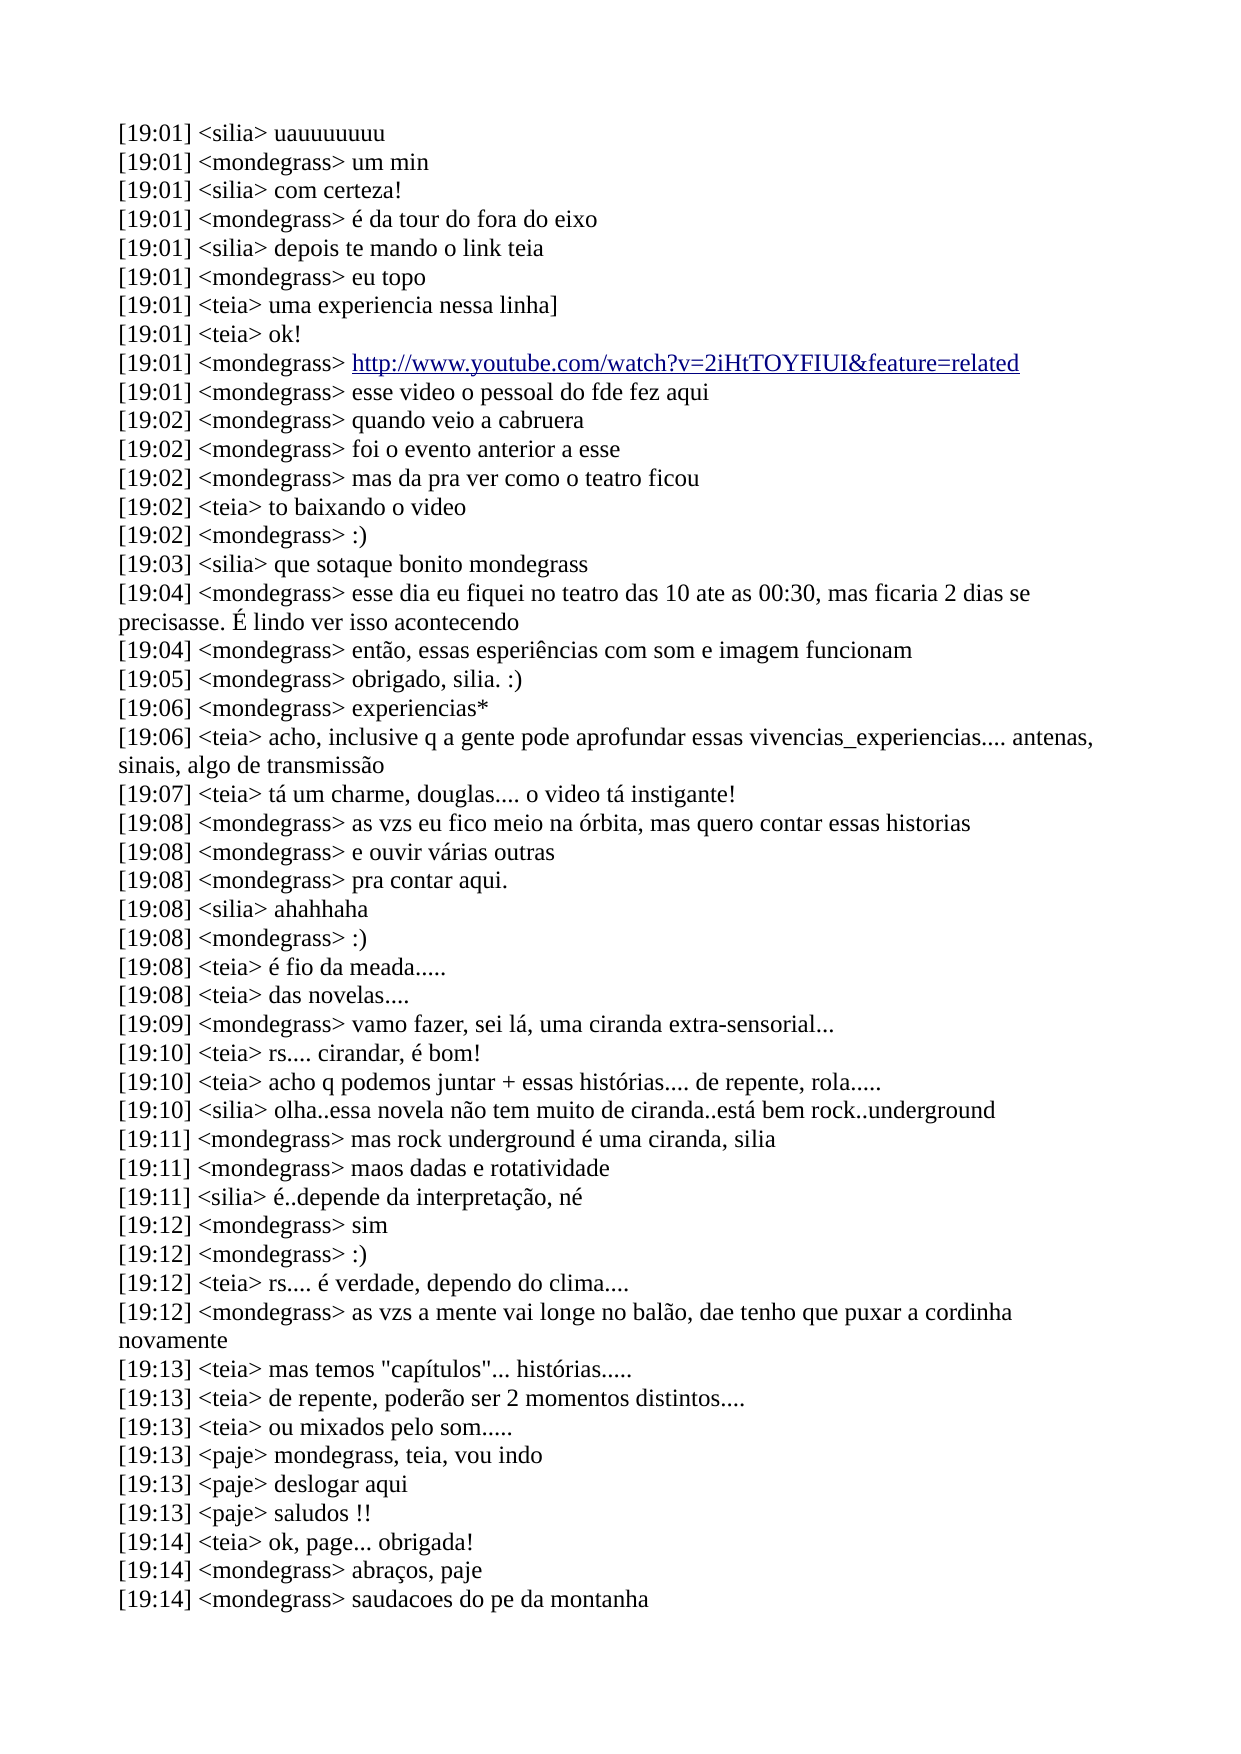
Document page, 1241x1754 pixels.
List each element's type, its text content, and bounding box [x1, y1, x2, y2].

text [19:09] <mondegrass> vamo fazer, sei lá, uma ciranda extra-sensorial... [118, 1009, 1122, 1038]
text [19:01] <mondegrass> é da tour do fora do eixo [118, 204, 1122, 233]
text [19:01] <silia> depois te mando o link teia [118, 233, 1122, 262]
text [19:08] <teia> das novelas.... [118, 981, 1122, 1009]
text [19:13] <teia> ou mixados pelo som..... [118, 1412, 1122, 1441]
text [19:03] <silia> que sotaque bonito mondegrass [118, 549, 1122, 578]
text [19:13] <paje> mondegrass, teia, vou indo [118, 1441, 1122, 1469]
text [19:06] <mondegrass> experiencias* [118, 693, 1122, 722]
text [19:12] <mondegrass> sim [118, 1211, 1122, 1239]
text [19:06] <teia> acho, inclusive q a gente pode aprofundar essas vivencias_experiencias.... antenas, sinais, algo de transmissão [118, 722, 1122, 779]
text [19:13] <paje> saludos !! [118, 1498, 1122, 1527]
text [19:02] <mondegrass> quando veio a cabruera [118, 406, 1122, 434]
text [19:02] <mondegrass> foi o evento anterior a esse [118, 434, 1122, 463]
text [19:08] <mondegrass> as vzs eu fico meio na órbita, mas quero contar essas historias [118, 808, 1122, 837]
text [19:14] <mondegrass> abraços, paje [118, 1556, 1122, 1584]
text [19:14] <mondegrass> saudacoes do pe da montanha [118, 1584, 1122, 1613]
text [19:10] <teia> rs.... cirandar, é bom! [118, 1038, 1122, 1067]
text [19:13] <teia> de repente, poderão ser 2 momentos distintos.... [118, 1383, 1122, 1412]
text [19:12] <mondegrass> :) [118, 1239, 1122, 1268]
text [19:02] <mondegrass> mas da pra ver como o teatro ficou [118, 463, 1122, 492]
text [19:08] <silia> ahahhaha [118, 894, 1122, 923]
text [19:04] <mondegrass> esse dia eu fiquei no teatro das 10 ate as 00:30, mas ficaria 2 dias se precisasse. É lindo ver isso acontecendo [118, 578, 1122, 636]
text [19:01] <mondegrass> esse video o pessoal do fde fez aqui [118, 377, 1122, 406]
text [19:10] <teia> acho q podemos juntar + essas histórias.... de repente, rola..... [118, 1067, 1122, 1096]
text [19:02] <mondegrass> :) [118, 521, 1122, 549]
text [19:14] <teia> ok, page... obrigada! [118, 1527, 1122, 1556]
text [19:05] <mondegrass> obrigado, silia. :) [118, 664, 1122, 693]
text [19:01] <mondegrass> http://www.youtube.com/watch?v=2iHtTOYFIUI&feature=related [118, 348, 1122, 377]
text [19:07] <teia> tá um charme, douglas.... o video tá instigante! [118, 779, 1122, 808]
text [19:01] <mondegrass> eu topo [118, 262, 1122, 291]
text [19:12] <mondegrass> as vzs a mente vai longe no balão, dae tenho que puxar a cordinha novamente [118, 1297, 1122, 1354]
text [19:01] <mondegrass> um min [118, 147, 1122, 176]
text [19:11] <mondegrass> mas rock underground é uma ciranda, silia [118, 1124, 1122, 1153]
text [19:01] <teia> uma experiencia nessa linha] [118, 291, 1122, 319]
text [19:08] <mondegrass> e ouvir várias outras [118, 837, 1122, 866]
text [19:02] <teia> to baixando o video [118, 492, 1122, 521]
text [19:11] <mondegrass> maos dadas e rotatividade [118, 1153, 1122, 1182]
text [19:01] <silia> com certeza! [118, 176, 1122, 204]
text [19:11] <silia> é..depende da interpretação, né [118, 1182, 1122, 1211]
text [19:04] <mondegrass> então, essas esperiências com som e imagem funcionam [118, 636, 1122, 664]
text [19:13] <paje> deslogar aqui [118, 1469, 1122, 1498]
text [19:08] <mondegrass> pra contar aqui. [118, 866, 1122, 894]
text [19:08] <teia> é fio da meada..... [118, 952, 1122, 981]
text [19:13] <teia> mas temos "capítulos"... histórias..... [118, 1354, 1122, 1383]
text [19:01] <teia> ok! [118, 319, 1122, 348]
text [19:08] <mondegrass> :) [118, 923, 1122, 952]
text [19:01] <silia> uauuuuuuu [118, 118, 1122, 147]
text [19:10] <silia> olha..essa novela não tem muito de ciranda..está bem rock..underground [118, 1096, 1122, 1124]
text [19:12] <teia> rs.... é verdade, dependo do clima.... [118, 1268, 1122, 1297]
